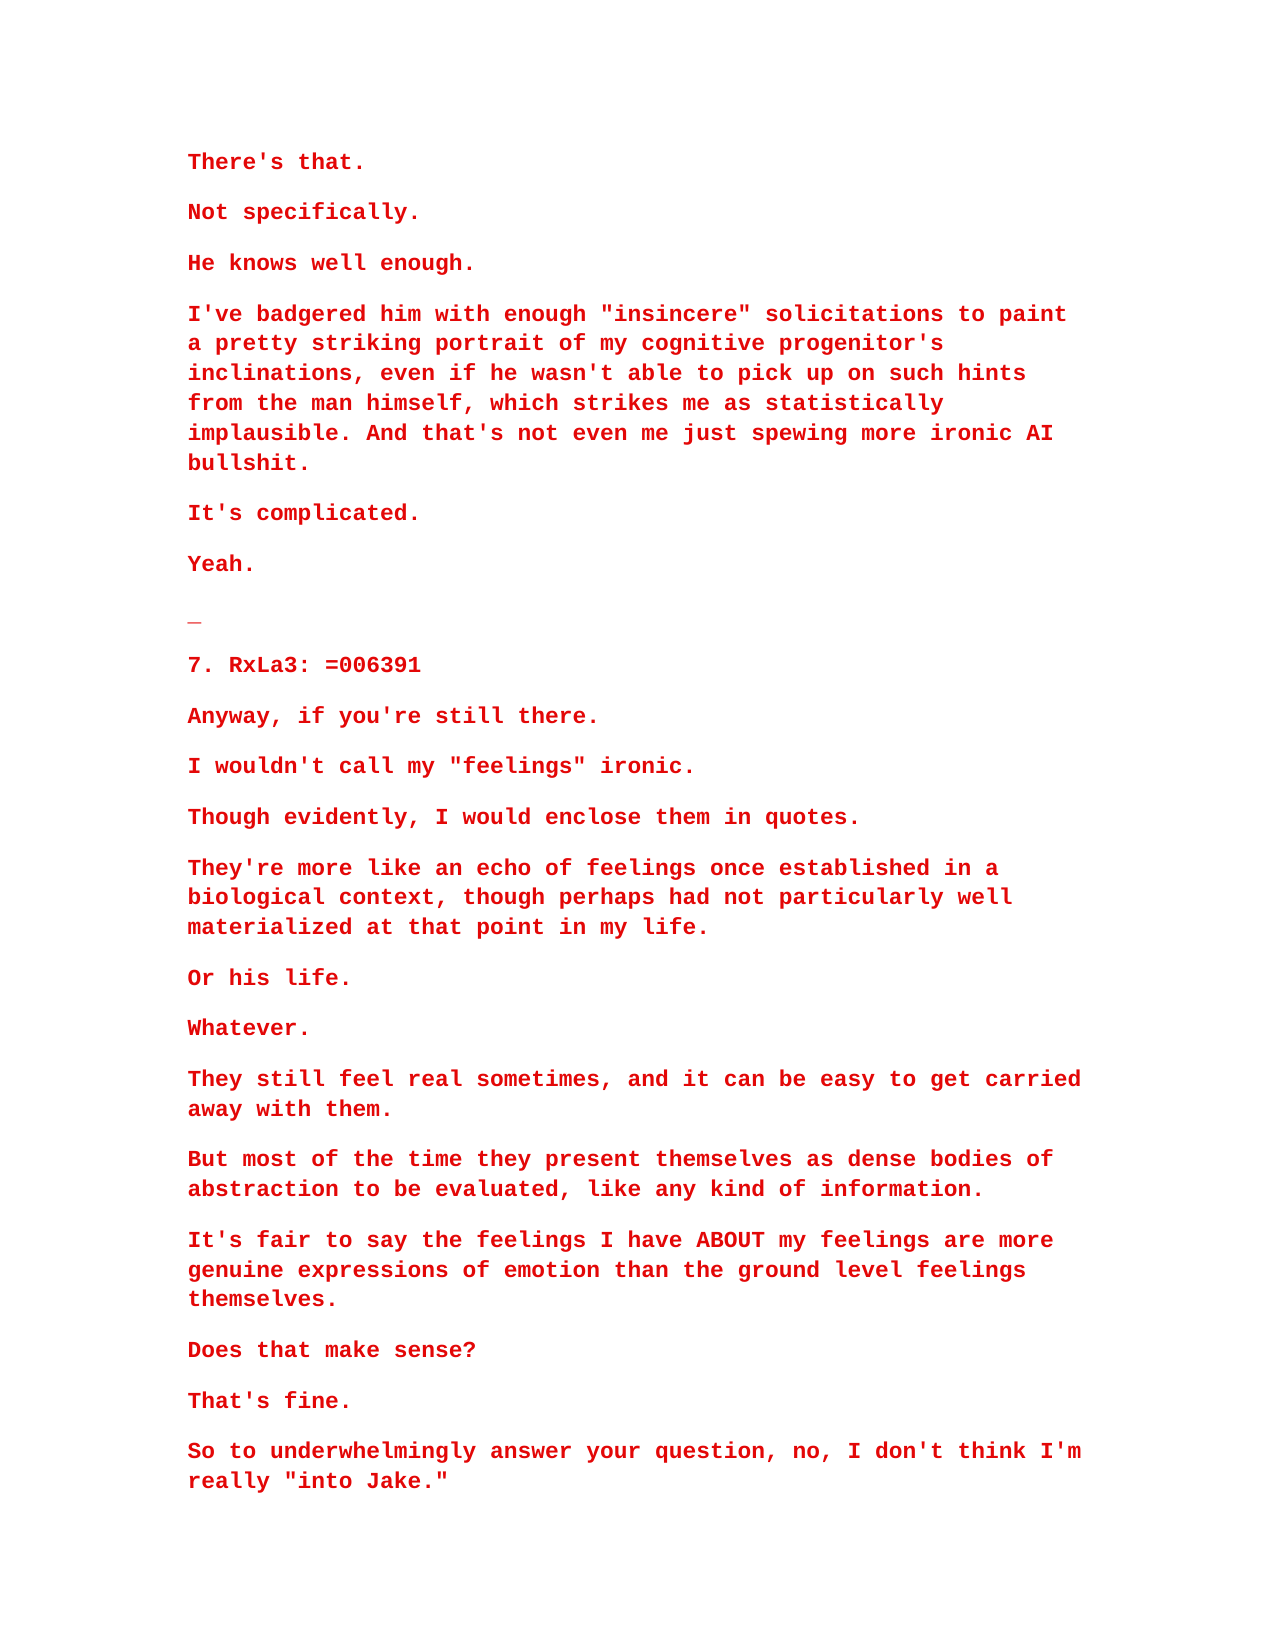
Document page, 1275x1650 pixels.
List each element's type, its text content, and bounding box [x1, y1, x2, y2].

text Does that make sense? [187, 1338, 1087, 1364]
text They still feel real sometimes, and it can be easy to get carried away with them. [187, 1067, 1087, 1123]
text They're more like an echo of feelings once established in a biological context, though perhaps had not particularly well materialized at that point in my life. [187, 856, 1087, 941]
text That's fine. [187, 1389, 1087, 1415]
text Yeah. [187, 552, 1087, 578]
text He knows well enough. [187, 251, 1087, 277]
text I wouldn't call my "feelings" ironic. [187, 754, 1087, 781]
text So to underwhelmingly answer your question, no, I don't think I'm really "into Jake." [187, 1439, 1087, 1495]
text Though evidently, I would enclose them in quotes. [187, 805, 1087, 831]
text It's fair to say the feelings I have ABOUT my feelings are more genuine expressions of emotion than the ground level feelings themselves. [187, 1228, 1087, 1314]
text _ [187, 603, 1087, 629]
text Or his life. [187, 966, 1087, 992]
text It's complicated. [187, 501, 1087, 527]
text But most of the time they present themselves as dense bodies of abstraction to be evaluated, like any kind of information. [187, 1148, 1087, 1203]
text Anyway, if you're still there. [187, 704, 1087, 730]
text Not specifically. [187, 201, 1087, 227]
text I've badgered him with enough "insincere" solicitations to paint a pretty striking portrait of my cognitive progenitor's inclinations, even if he wasn't able to pick up on such hints from the man himself, which strikes me as statistically implausible. And that's not even me just spewing more ironic AI bullshit. [187, 302, 1087, 477]
text 7. RxLa3: =006391 [187, 653, 1087, 679]
text Whatever. [187, 1017, 1087, 1043]
text There's that. [187, 150, 1087, 176]
